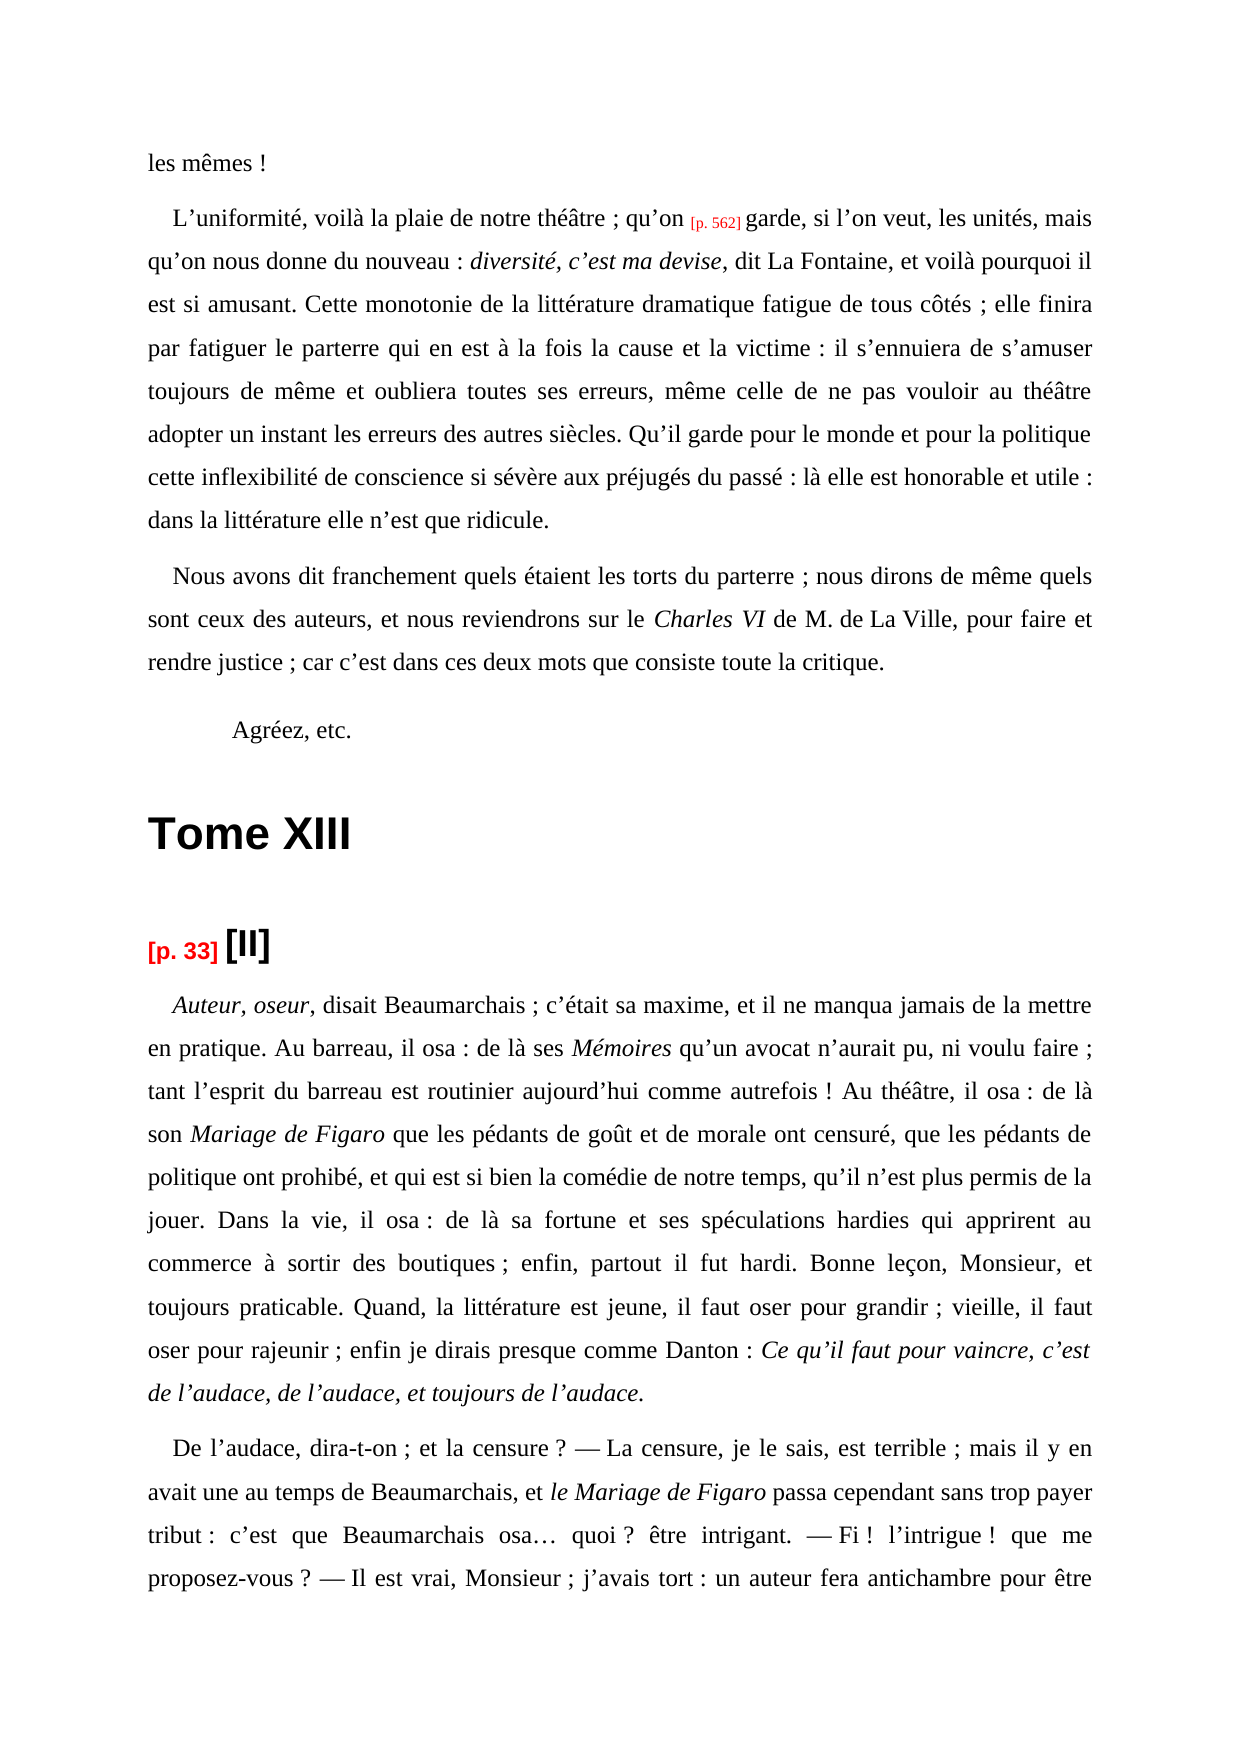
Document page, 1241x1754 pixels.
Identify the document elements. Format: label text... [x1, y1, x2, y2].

text Auteur, oseur, disait Beaumarchais ; c’était sa maxime, et il ne manqua jamais de la mettre en pratique. Au barreau, il osa : de là ses Mémoires qu’un avocat n’aurait pu, ni voulu faire ; tant l’esprit du barreau est routinier aujourd’hui comme autrefois ! Au théâtre, il osa : de là son Mariage de Figaro que les pédants de goût et de morale ont censuré, que les pédants de politique ont prohibé, et qui est si bien la comédie de notre temps, qu’il n’est plus permis de la jouer. Dans la vie, il osa : de là sa fortune et ses spéculations hardies qui apprirent au commerce à sortir des boutiques ; enfin, partout il fut hardi. Bonne leçon, Monsieur, et toujours praticable. Quand, la littérature est jeune, il faut oser pour grandir ; vieille, il faut oser pour rajeunir ; enfin je dirais presque comme Danton : Ce qu’il faut pour vaincre, c’est de l’audace, de l’audace, et toujours de l’audace. [148, 990, 1093, 1407]
text les mêmes ! [148, 148, 1093, 176]
subtitle Tome XIII [148, 806, 1093, 859]
text Agréez, etc. [207, 715, 1093, 744]
text Nous avons dit franchement quels étaient les torts du parterre ; nous dirons de même quels sont ceux des auteurs, et nous reviendrons sur le Charles VI de M. de La Ville, pour faire et rendre justice ; car c’est dans ces deux mots que consiste toute la critique. [148, 561, 1093, 676]
text L’uniformité, voilà la plaie de notre théâtre ; qu’on [p. 562] garde, si l’on veut, les unités, mais qu’on nous donne du nouveau : diversité, c’est ma devise, dit La Fontaine, et voilà pourquoi il est si amusant. Cette monotonie de la littérature dramatique fatigue de tous côtés ; elle finira par fatiguer le parterre qui en est à la fois la cause et la victime : il s’ennuiera de s’amuser toujours de même et oubliera toutes ses erreurs, même celle de ne pas vouloir au théâtre adopter un instant les erreurs des autres siècles. Qu’il garde pour le monde et pour la politique cette inflexibilité de conscience si sévère aux préjugés du passé : là elle est honorable et utile : dans la littérature elle n’est que ridicule. [148, 203, 1093, 534]
text De l’audace, dira-t-on ; et la censure ? — La censure, je le sais, est terrible ; mais il y en avait une au temps de Beaumarchais, et le Mariage de Figaro passa cependant sans trop payer tribut : c’est que Beaumarchais osa… quoi ? être intrigant. — Fi ! l’intrigue ! que me proposez-vous ? — Il est vrai, Monsieur ; j’avais tort : un auteur fera antichambre pour être [148, 1433, 1093, 1592]
subtitle [p. 33] [II] [148, 922, 1093, 965]
